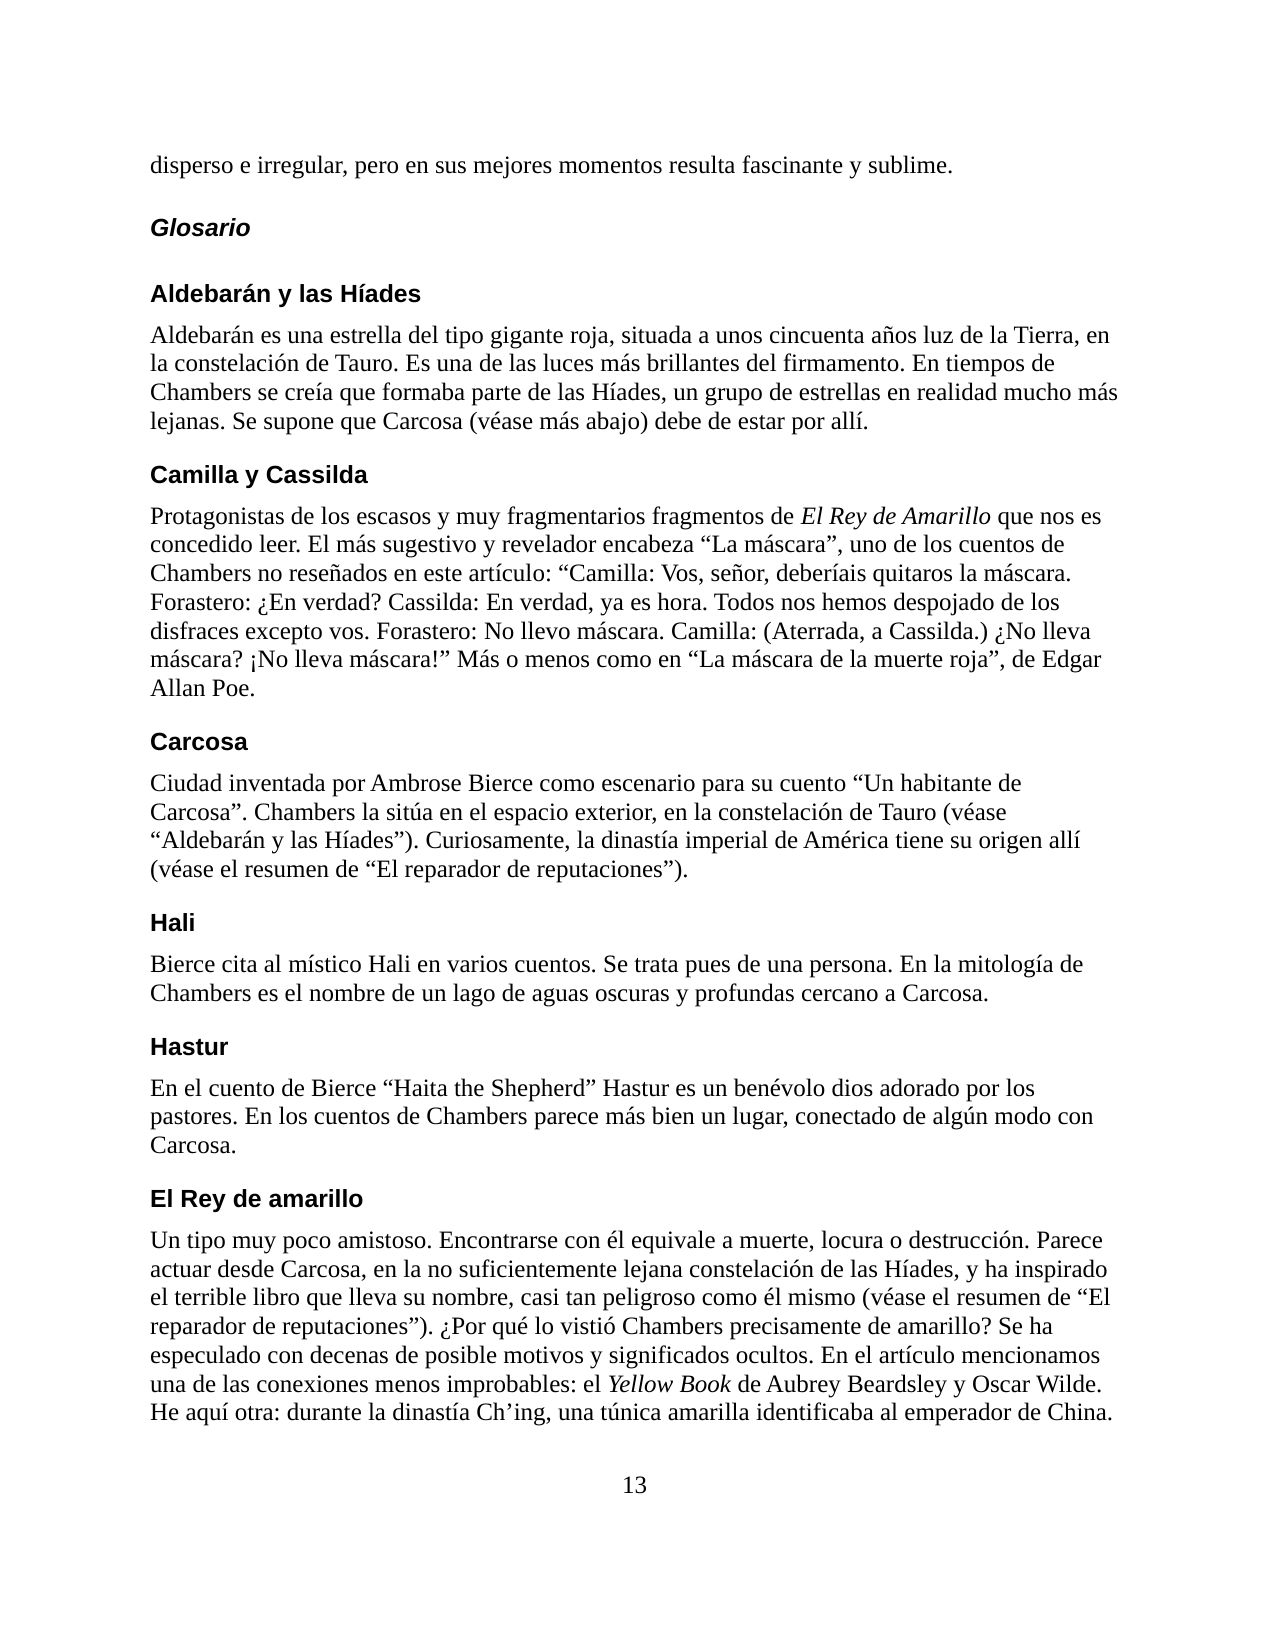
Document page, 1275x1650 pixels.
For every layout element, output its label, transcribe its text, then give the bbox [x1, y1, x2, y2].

text Aldebarán es una estrella del tipo gigante roja, situada a unos cincuenta años luz de la Tierra, en la constelación de Tauro. Es una de las luces más brillantes del firmamento. En tiempos de Chambers se creía que formaba parte de las Híades, un grupo de estrellas en realidad mucho más lejanas. Se supone que Carcosa (véase más abajo) debe de estar por allí. [150, 320, 1125, 435]
text Un tipo muy poco amistoso. Encontrarse con él equivale a muerte, locura o destrucción. Parece actuar desde Carcosa, en la no suficientemente lejana constelación de las Híades, y ha inspirado el terrible libro que lleva su nombre, casi tan peligroso como él mismo (véase el resumen de “El reparador de reputaciones”). ¿Por qué lo vistió Chambers precisamente de amarillo? Se ha especulado con decenas de posible motivos y significados ocultos. En el artículo mencionamos una de las conexiones menos improbables: el Yellow Book de Aubrey Beardsley y Oscar Wilde. He aquí otra: durante la dinastía Ch’ing, una túnica amarilla identificaba al emperador de China. [150, 1225, 1125, 1426]
text Protagonistas de los escasos y muy fragmentarios fragmentos de El Rey de Amarillo que nos es concedido leer. El más sugestivo y revelador encabeza “La máscara”, uno de los cuentos de Chambers no reseñados en este artículo: “Camilla: Vos, señor, deberíais quitaros la máscara. Forastero: ¿En verdad? Cassilda: En verdad, ya es hora. Todos nos hemos despojado de los disfraces excepto vos. Forastero: No llevo máscara. Camilla: (Aterrada, a Cassilda.) ¿No lleva máscara? ¡No lleva máscara!” Más o menos como en “La máscara de la muerte roja”, de Edgar Allan Poe. [150, 501, 1125, 702]
text Ciudad inventada por Ambrose Bierce como escenario para su cuento “Un habitante de Carcosa”. Chambers la sitúa en el espacio exterior, en la constelación de Tauro (véase “Aldebarán y las Híades”). Curiosamente, la dinastía imperial de América tiene su origen allí (véase el resumen de “El reparador de reputaciones”). [150, 768, 1125, 883]
text En el cuento de Bierce “Haita the Shepherd” Hastur es un benévolo dios adorado por los pastores. En los cuentos de Chambers parece más bien un lugar, conectado de algún modo con Carcosa. [150, 1073, 1125, 1159]
subtitle El Rey de amarillo [150, 1184, 1125, 1212]
subtitle Camilla y Cassilda [150, 460, 1125, 488]
subtitle Hastur [150, 1032, 1125, 1060]
subtitle Aldebarán y las Híades [150, 279, 1125, 307]
subtitle Carcosa [150, 727, 1125, 756]
subtitle Glosario [150, 213, 1125, 241]
text disperso e irregular, pero en sus mejores momentos resulta fascinante y sublime. [150, 150, 1125, 179]
text Bierce cita al místico Hali en varios cuentos. Se trata pues de una persona. En la mitología de Chambers es el nombre de un lago de aguas oscuras y profundas cercano a Carcosa. [150, 949, 1125, 1007]
subtitle Hali [150, 908, 1125, 937]
